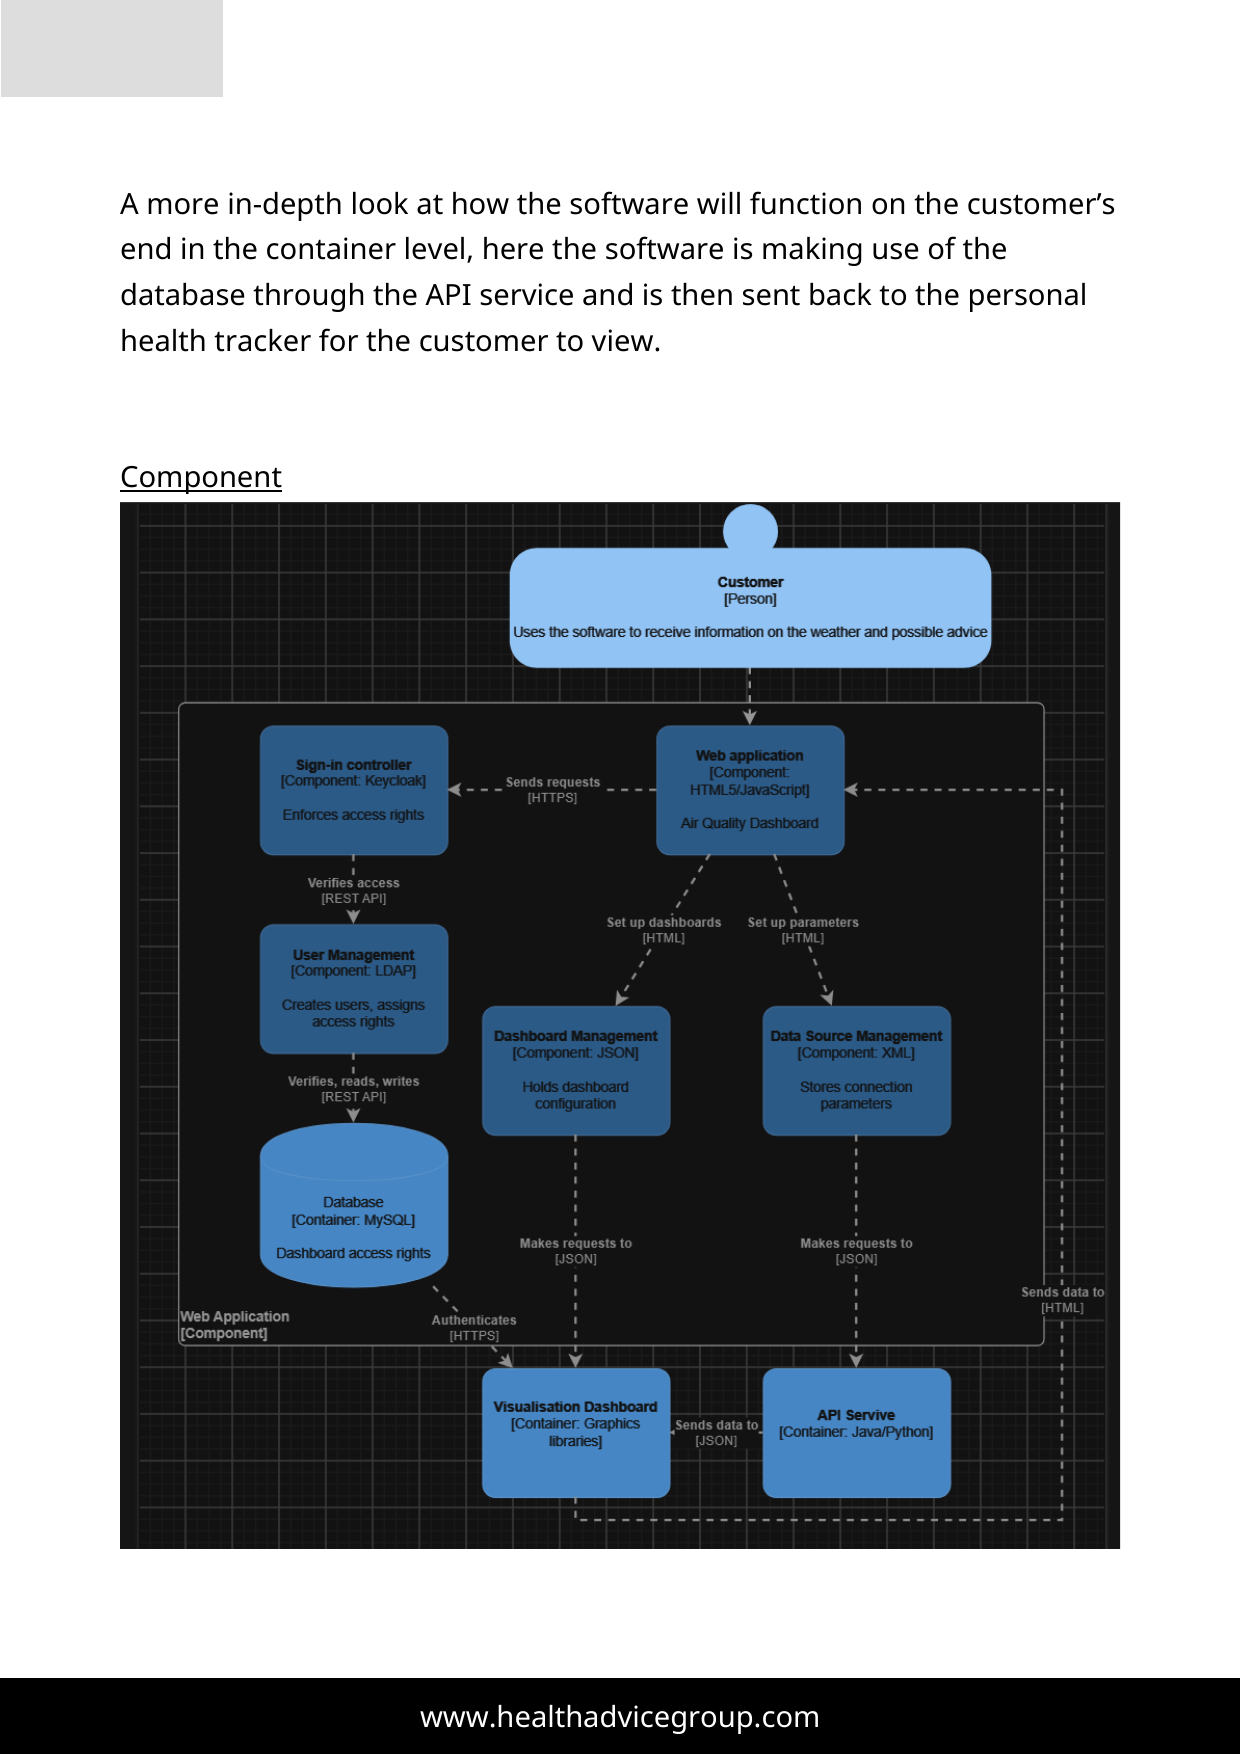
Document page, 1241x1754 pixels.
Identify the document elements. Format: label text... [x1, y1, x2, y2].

text A more in-depth look at how the software will function on the customer’s end in the container level, here the software is making use of the database through the API service and is then sent back to the personal health tracker for the customer to view. [120, 183, 1120, 359]
text Component [120, 457, 1120, 502]
